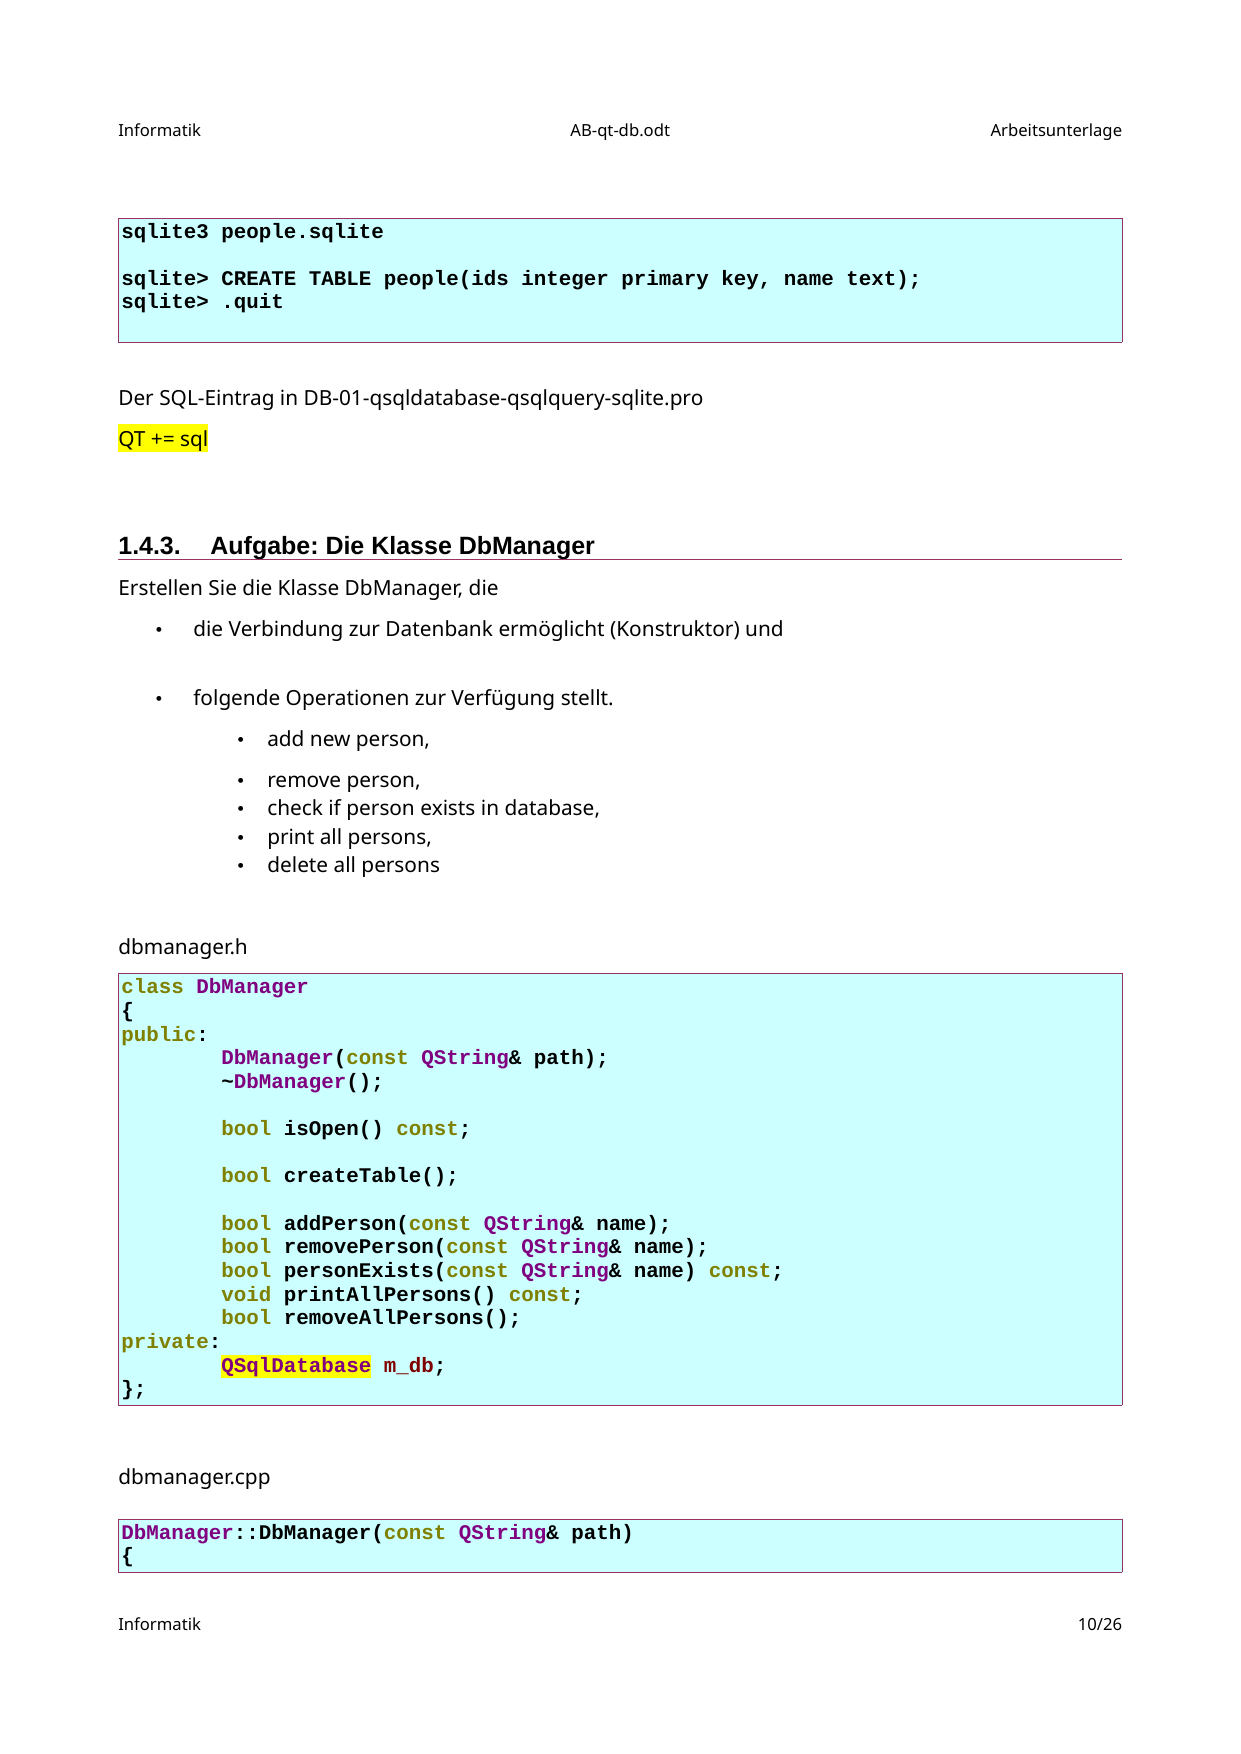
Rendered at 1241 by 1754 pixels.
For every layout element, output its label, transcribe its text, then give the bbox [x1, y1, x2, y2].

list remove person, [237, 765, 1122, 793]
text dbmanager.cpp [118, 1462, 1122, 1490]
text sqlite> CREATE TABLE people(ids integer primary key, name text); [119, 265, 1122, 288]
text class DbManager [119, 974, 1122, 997]
text DbManager::DbManager(const QString& path) [119, 1520, 1122, 1542]
text bool removeAllPersons(); [119, 1304, 1122, 1328]
text sqlite3 people.sqlite [119, 219, 1122, 241]
text bool removePerson(const QString& name); [119, 1233, 1122, 1257]
text public: [119, 1021, 1122, 1044]
text DbManager(const QString& path); [119, 1044, 1122, 1068]
list check if person exists in database, [237, 793, 1122, 822]
text Der SQL-Eintrag in DB-01-qsqldatabase-qsqlquery-sqlite.pro [118, 383, 1122, 411]
text Erstellen Sie die Klasse DbManager, die [118, 573, 1122, 601]
list delete all persons [237, 850, 1122, 879]
list add new person, [237, 724, 1122, 753]
text bool isOpen() const; [119, 1091, 1122, 1139]
text QT += sql [118, 424, 1122, 452]
text ~DbManager(); [119, 1068, 1122, 1091]
text private: [119, 1328, 1122, 1352]
text }; [119, 1375, 1122, 1405]
text dbmanager.h [118, 932, 1122, 961]
text bool addPerson(const QString& name); [119, 1210, 1122, 1233]
subtitle Aufgabe: Die Klasse DbManager [118, 531, 1122, 559]
text void printAllPersons() const; [119, 1281, 1122, 1304]
text sqlite> .quit [119, 288, 1122, 312]
text QSqlDatabase m_db; [119, 1352, 1122, 1375]
list folgende Operationen zur Verfügung stellt. [156, 683, 1122, 712]
list die Verbindung zur Datenbank ermöglicht (Konstruktor) und [156, 614, 1122, 671]
list print all persons, [237, 822, 1122, 850]
text bool createTable(); [119, 1162, 1122, 1186]
text { [119, 1542, 1122, 1572]
text { [119, 997, 1122, 1021]
text bool personExists(const QString& name) const; [119, 1257, 1122, 1281]
